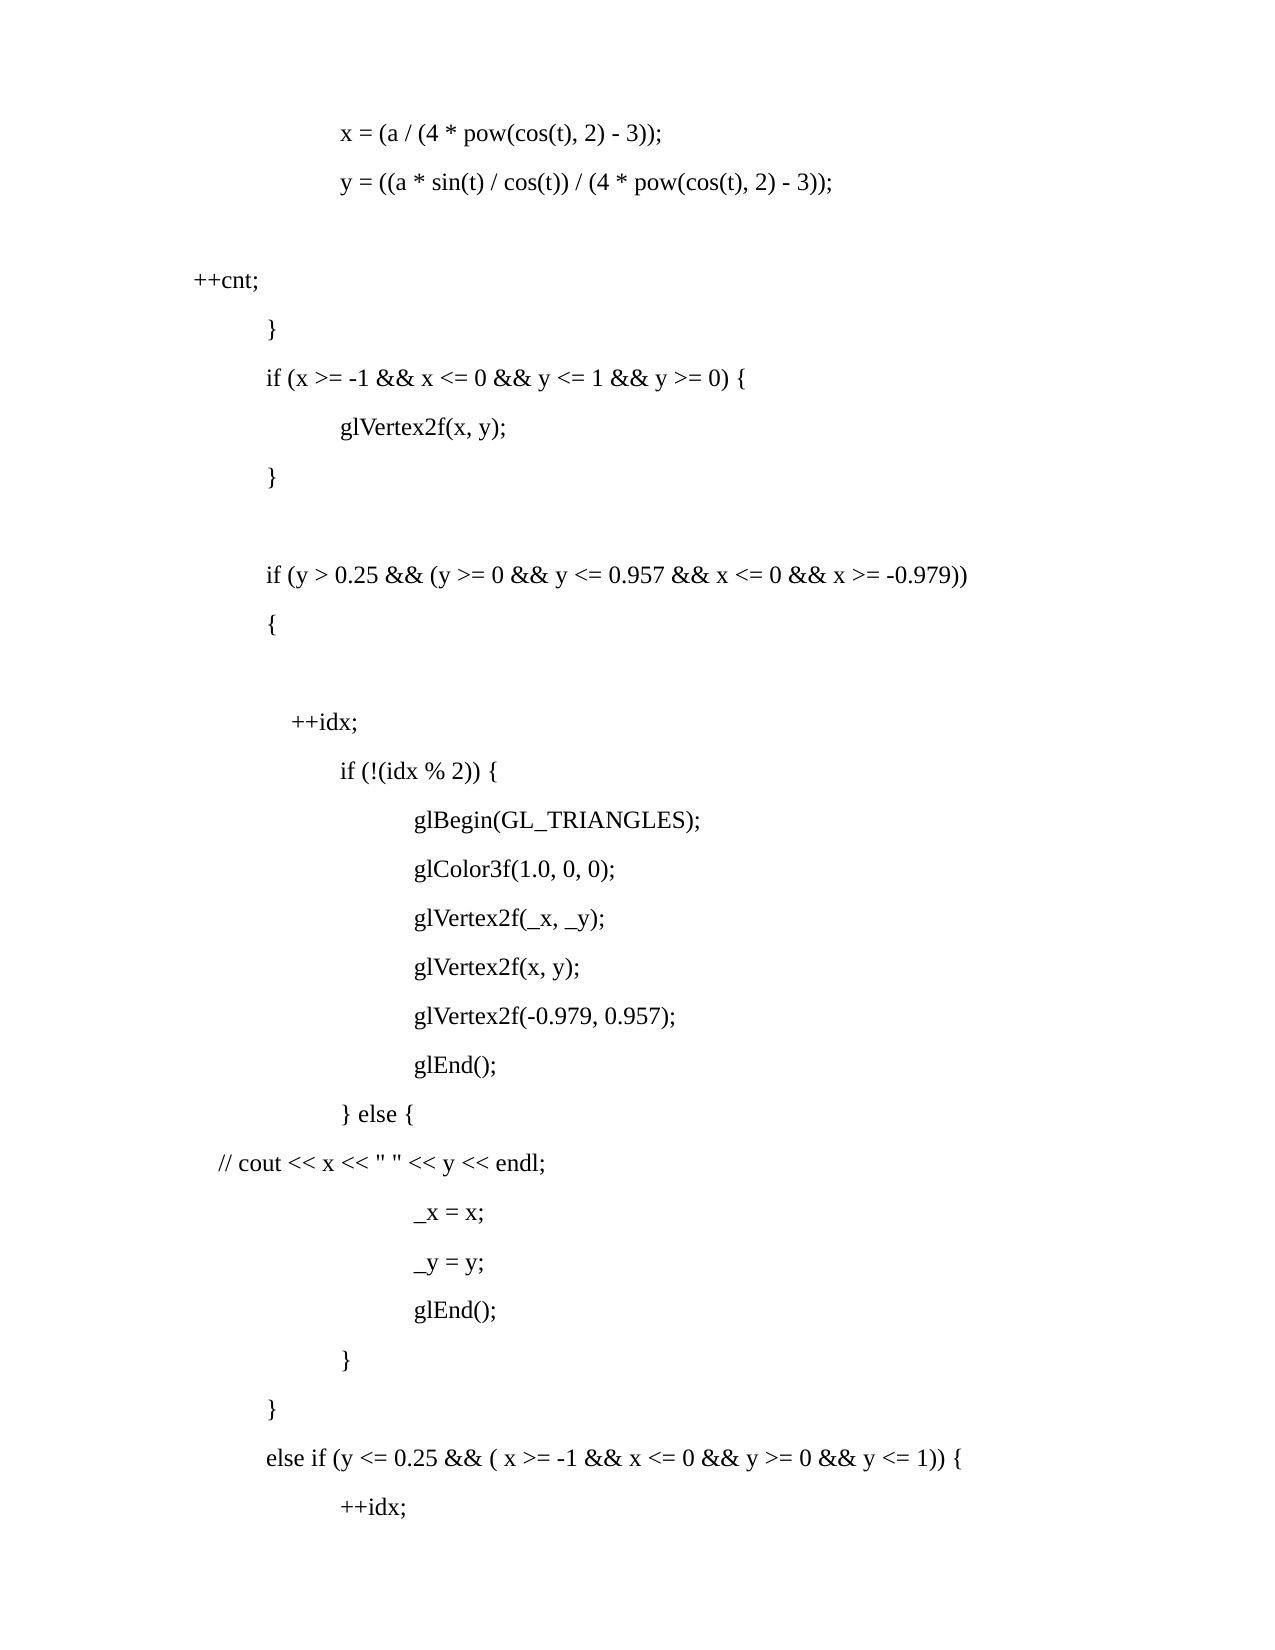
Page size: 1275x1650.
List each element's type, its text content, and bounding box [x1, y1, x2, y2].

text } [118, 462, 1157, 490]
text glVertex2f(x, y); [118, 952, 1157, 981]
text ++idx; [118, 1492, 1157, 1521]
text glEnd(); [118, 1296, 1157, 1324]
text // cout << x << " " << y << endl; [118, 1148, 1157, 1177]
text glEnd(); [118, 1050, 1157, 1079]
text if (y > 0.25 && (y >= 0 && y <= 0.957 && x <= 0 && x >= -0.979)) [118, 560, 1157, 588]
text } [118, 1394, 1157, 1422]
text if (x >= -1 && x <= 0 && y <= 1 && y >= 0) { [118, 363, 1157, 392]
text if (!(idx % 2)) { [118, 756, 1157, 785]
text } [118, 1345, 1157, 1373]
text { [118, 609, 1157, 637]
text else if (y <= 0.25 && ( x >= -1 && x <= 0 && y >= 0 && y <= 1)) { [118, 1443, 1157, 1472]
text } [118, 314, 1157, 343]
text glVertex2f(-0.979, 0.957); [118, 1001, 1157, 1030]
text _y = y; [118, 1247, 1157, 1275]
text glColor3f(1.0, 0, 0); [118, 854, 1157, 883]
text glVertex2f(x, y); [118, 412, 1157, 441]
text ++cnt; [118, 265, 1157, 294]
text } else { [118, 1099, 1157, 1128]
text glVertex2f(_x, _y); [118, 903, 1157, 932]
text ++idx; [118, 707, 1157, 736]
text _x = x; [118, 1197, 1157, 1226]
text y = ((a * sin(t) / cos(t)) / (4 * pow(cos(t), 2) - 3)); [118, 167, 1157, 196]
text x = (a / (4 * pow(cos(t), 2) - 3)); [118, 118, 1157, 147]
text glBegin(GL_TRIANGLES); [118, 805, 1157, 834]
